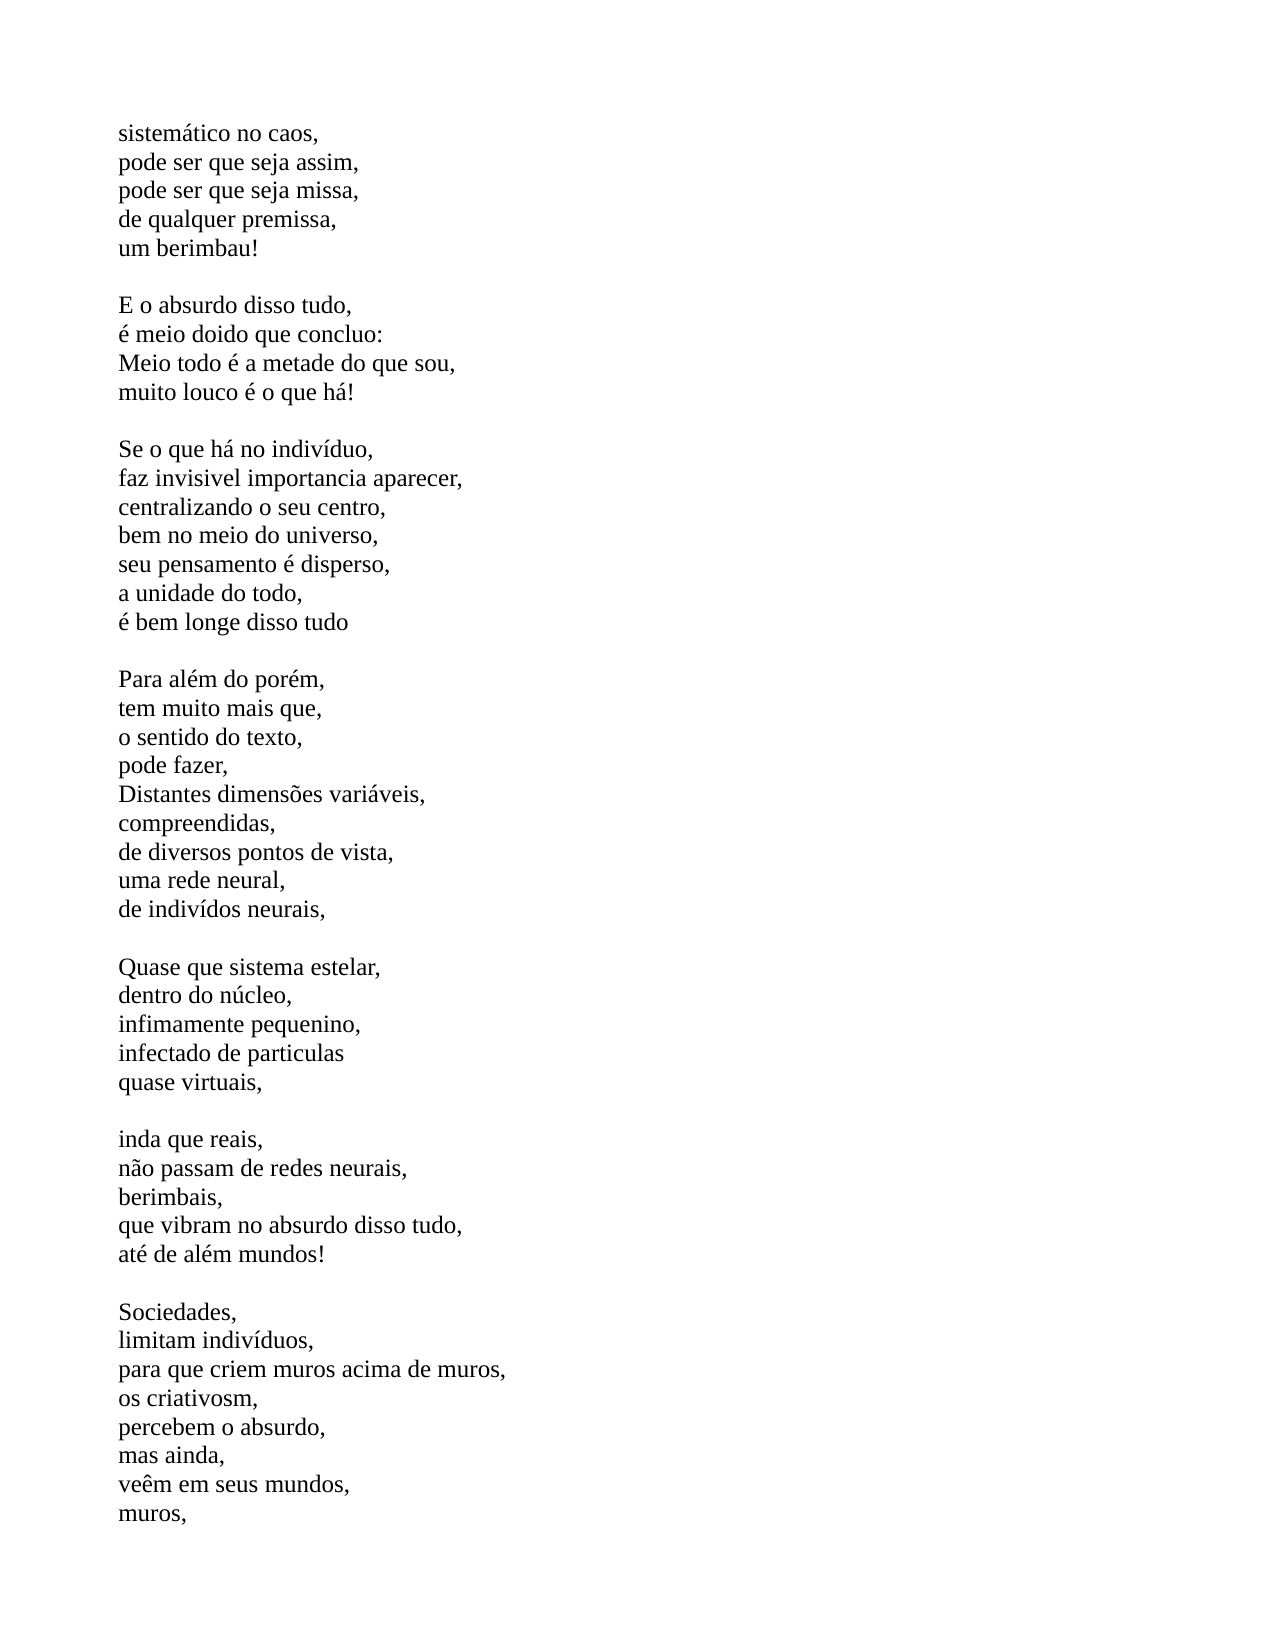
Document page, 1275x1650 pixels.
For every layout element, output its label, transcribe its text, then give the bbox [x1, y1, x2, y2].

text de qualquer premissa, [118, 204, 1157, 233]
text de indivídos neurais, [118, 894, 1157, 923]
text Para além do porém, [118, 664, 1157, 693]
text não passam de redes neurais, [118, 1153, 1157, 1182]
text um berimbau! [118, 233, 1157, 262]
text mas ainda, [118, 1441, 1157, 1469]
text limitam indivíduos, [118, 1326, 1157, 1354]
text centralizando o seu centro, [118, 492, 1157, 521]
text o sentido do texto, [118, 722, 1157, 751]
text é bem longe disso tudo [118, 607, 1157, 636]
text infectado de particulas [118, 1038, 1157, 1067]
text uma rede neural, [118, 866, 1157, 894]
text percebem o absurdo, [118, 1412, 1157, 1441]
text sistemático no caos, [118, 118, 1157, 147]
text Quase que sistema estelar, [118, 952, 1157, 981]
text Sociedades, [118, 1297, 1157, 1326]
text pode fazer, [118, 751, 1157, 779]
text Distantes dimensões variáveis, [118, 779, 1157, 808]
text para que criem muros acima de muros, [118, 1354, 1157, 1383]
text a unidade do todo, [118, 578, 1157, 607]
text inda que reais, [118, 1124, 1157, 1153]
text seu pensamento é disperso, [118, 549, 1157, 578]
text que vibram no absurdo disso tudo, [118, 1211, 1157, 1239]
text os criativosm, [118, 1383, 1157, 1412]
text tem muito mais que, [118, 693, 1157, 722]
text Meio todo é a metade do que sou, [118, 348, 1157, 377]
text compreendidas, [118, 808, 1157, 837]
text Se o que há no indivíduo, [118, 434, 1157, 463]
text veêm em seus mundos, [118, 1469, 1157, 1498]
text muito louco é o que há! [118, 377, 1157, 406]
text berimbais, [118, 1182, 1157, 1211]
text infimamente pequenino, [118, 1009, 1157, 1038]
text até de além mundos! [118, 1239, 1157, 1268]
text é meio doido que concluo: [118, 319, 1157, 348]
text E o absurdo disso tudo, [118, 291, 1157, 319]
text pode ser que seja missa, [118, 176, 1157, 204]
text faz invisivel importancia aparecer, [118, 463, 1157, 492]
text bem no meio do universo, [118, 521, 1157, 549]
text dentro do núcleo, [118, 981, 1157, 1009]
text muros, [118, 1498, 1157, 1527]
text de diversos pontos de vista, [118, 837, 1157, 866]
text pode ser que seja assim, [118, 147, 1157, 176]
text quase virtuais, [118, 1067, 1157, 1096]
